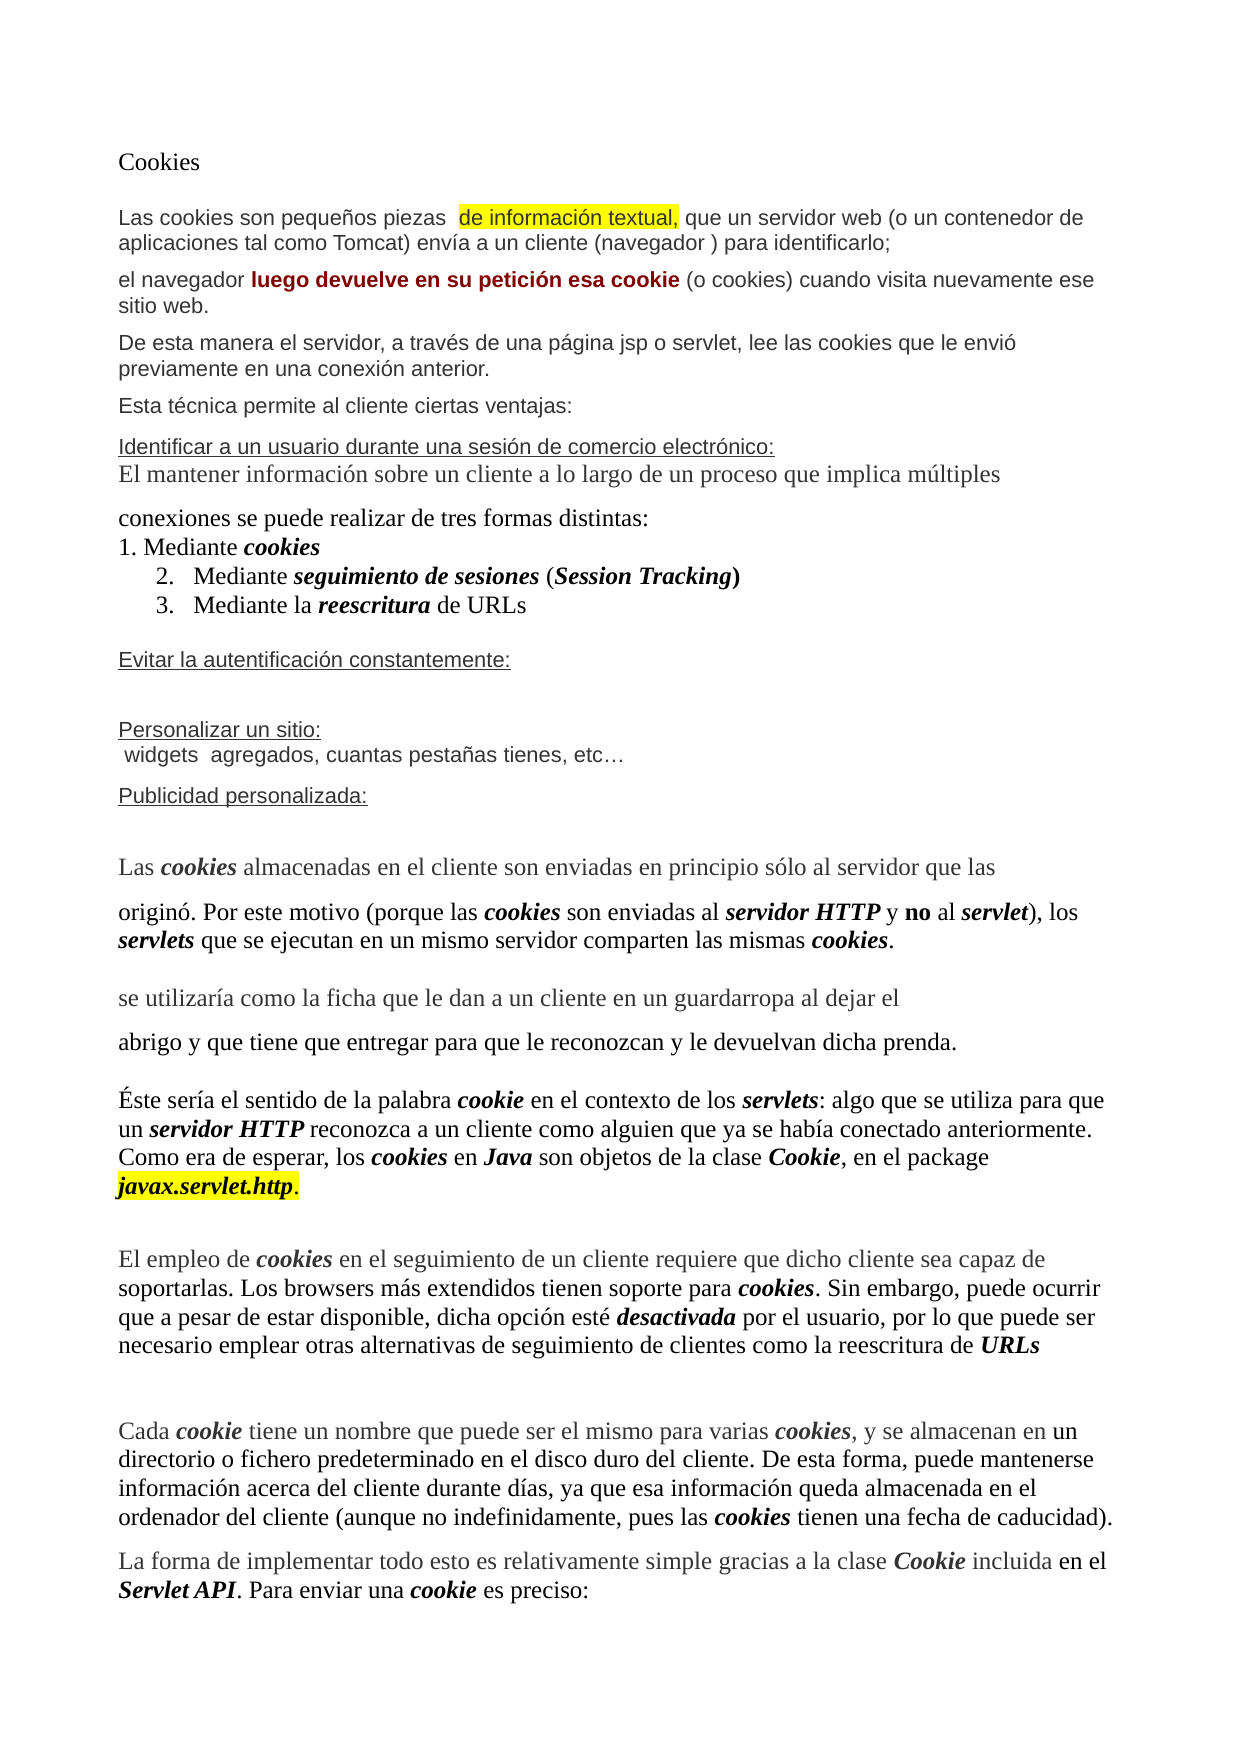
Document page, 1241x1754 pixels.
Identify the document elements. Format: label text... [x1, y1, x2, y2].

text El empleo de cookies en el seguimiento de un cliente requiere que dicho cliente sea capaz de soportarlas. Los browsers más extendidos tienen soporte para cookies. Sin embargo, puede ocurrir que a pesar de estar disponible, dicha opción esté desactivada por el usuario, por lo que puede ser necesario emplear otras alternativas de seguimiento de clientes como la reescritura de URLs [118, 1244, 1122, 1359]
text Esta técnica permite al cliente ciertas ventajas: [118, 393, 1122, 418]
text Personalizar un sitio: widgets agregados, cuantas pestañas tienes, etc… [118, 717, 1122, 767]
text De esta manera el servidor, a través de una página jsp o servlet, lee las cookies que le envió previamente en una conexión anterior. [118, 330, 1122, 381]
text 1. Mediante cookies [118, 532, 1122, 561]
text Cada cookie tiene un nombre que puede ser el mismo para varias cookies, y se almacenan en un directorio o fichero predeterminado en el disco duro del cliente. De esta forma, puede mantenerse información acerca del cliente durante días, ya que esa información queda almacenada en el ordenador del cliente (aunque no indefinidamente, pues las cookies tienen una fecha de caducidad). [118, 1416, 1122, 1531]
text originó. Por este motivo (porque las cookies son enviadas al servidor HTTP y no al servlet), los [118, 897, 1122, 926]
text Evitar la autentificación constantemente: [118, 647, 1122, 701]
text Las cookies almacenadas en el cliente son enviadas en principio sólo al servidor que las [118, 852, 1122, 881]
text servlets que se ejecutan en un mismo servidor comparten las mismas cookies. [118, 926, 1122, 954]
text se utilizaría como la ficha que le dan a un cliente en un guardarropa al dejar el [118, 983, 1122, 1012]
text el navegador luego devuelve en su petición esa cookie (o cookies) cuando visita nuevamente ese sitio web. [118, 267, 1122, 318]
text Cookies [118, 147, 1122, 176]
text Las cookies son pequeños piezas de información textual, que un servidor web (o un contenedor de aplicaciones tal como Tomcat) envía a un cliente (navegador ) para identificarlo; [118, 204, 1122, 255]
text abrigo y que tiene que entregar para que le reconozcan y le devuelvan dicha prenda. [118, 1027, 1122, 1056]
text Identificar a un usuario durante una sesión de comercio electrónico: El mantener información sobre un cliente a lo largo de un proceso que implica múltiples [118, 434, 1122, 488]
text Publicidad personalizada: [118, 783, 1122, 837]
text Éste sería el sentido de la palabra cookie en el contexto de los servlets: algo que se utiliza para que un servidor HTTP reconozca a un cliente como alguien que ya se había conectado anteriormente. Como era de esperar, los cookies en Java son objetos de la clase Cookie, en el package javax.servlet.http. [118, 1085, 1122, 1200]
list Mediante seguimiento de sesiones (Session Tracking) [156, 561, 1122, 590]
text La forma de implementar todo esto es relativamente simple gracias a la clase Cookie incluida en el Servlet API. Para enviar una cookie es preciso: [118, 1546, 1122, 1604]
text conexiones se puede realizar de tres formas distintas: [118, 503, 1122, 532]
list Mediante la reescritura de URLs [156, 590, 1122, 618]
